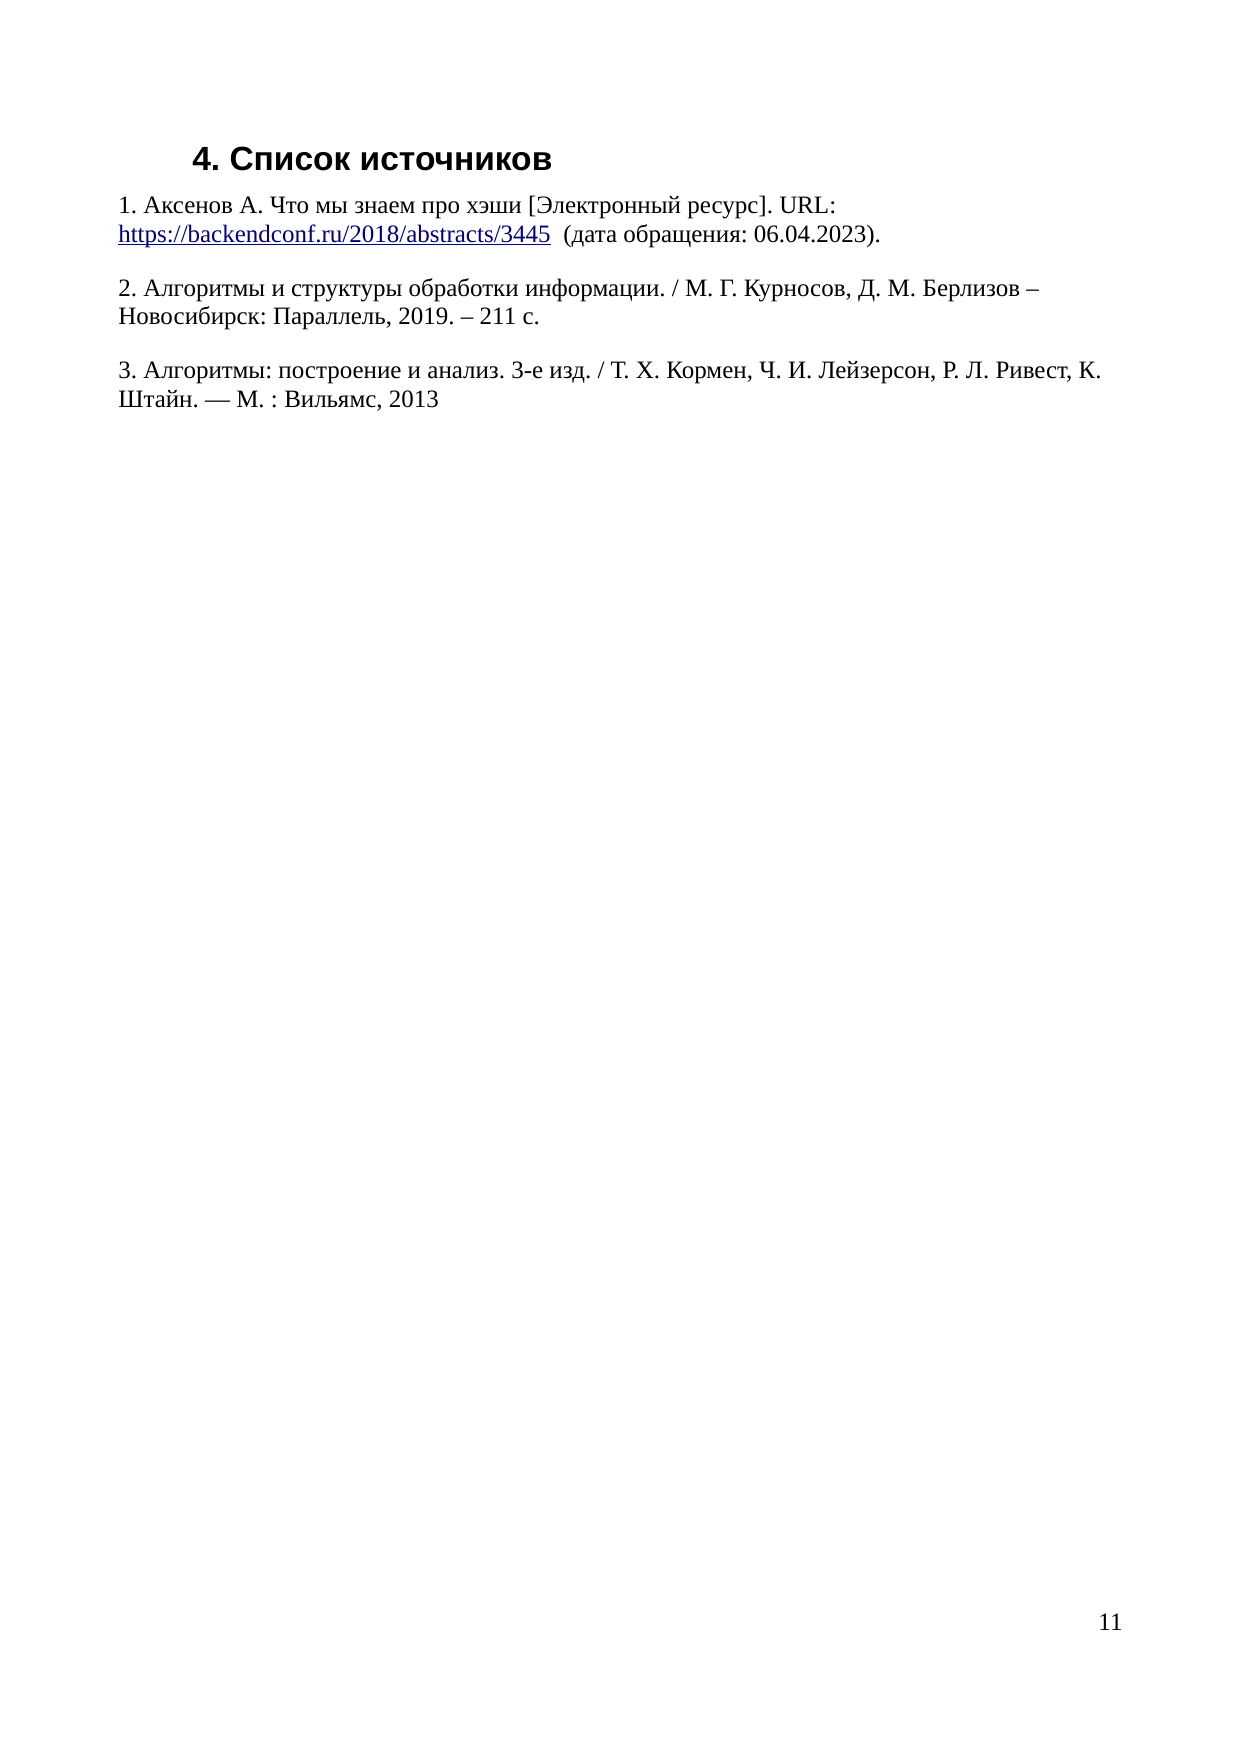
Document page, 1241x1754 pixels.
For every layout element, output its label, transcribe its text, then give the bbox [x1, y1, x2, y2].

text 3. Алгоритмы: построение и анализ. 3-е изд. / Т. Х. Кормен, Ч. И. Лейзерсон, Р. Л. Ривест, К. Штайн. — М. : Вильямс, 2013 [118, 355, 1122, 413]
text 1. Аксенов А. Что мы знаем про хэши [Электронный ресурс]. URL: https://backendconf.ru/2018/abstracts/3445 (дата обращения: 06.04.2023). [118, 190, 1122, 248]
subtitle Список источников [118, 139, 1122, 178]
text 2. Алгоритмы и структуры обработки информации. / М. Г. Курносов, Д. М. Берлизов – Новосибирск: Параллель, 2019. – 211 с. [118, 273, 1122, 330]
